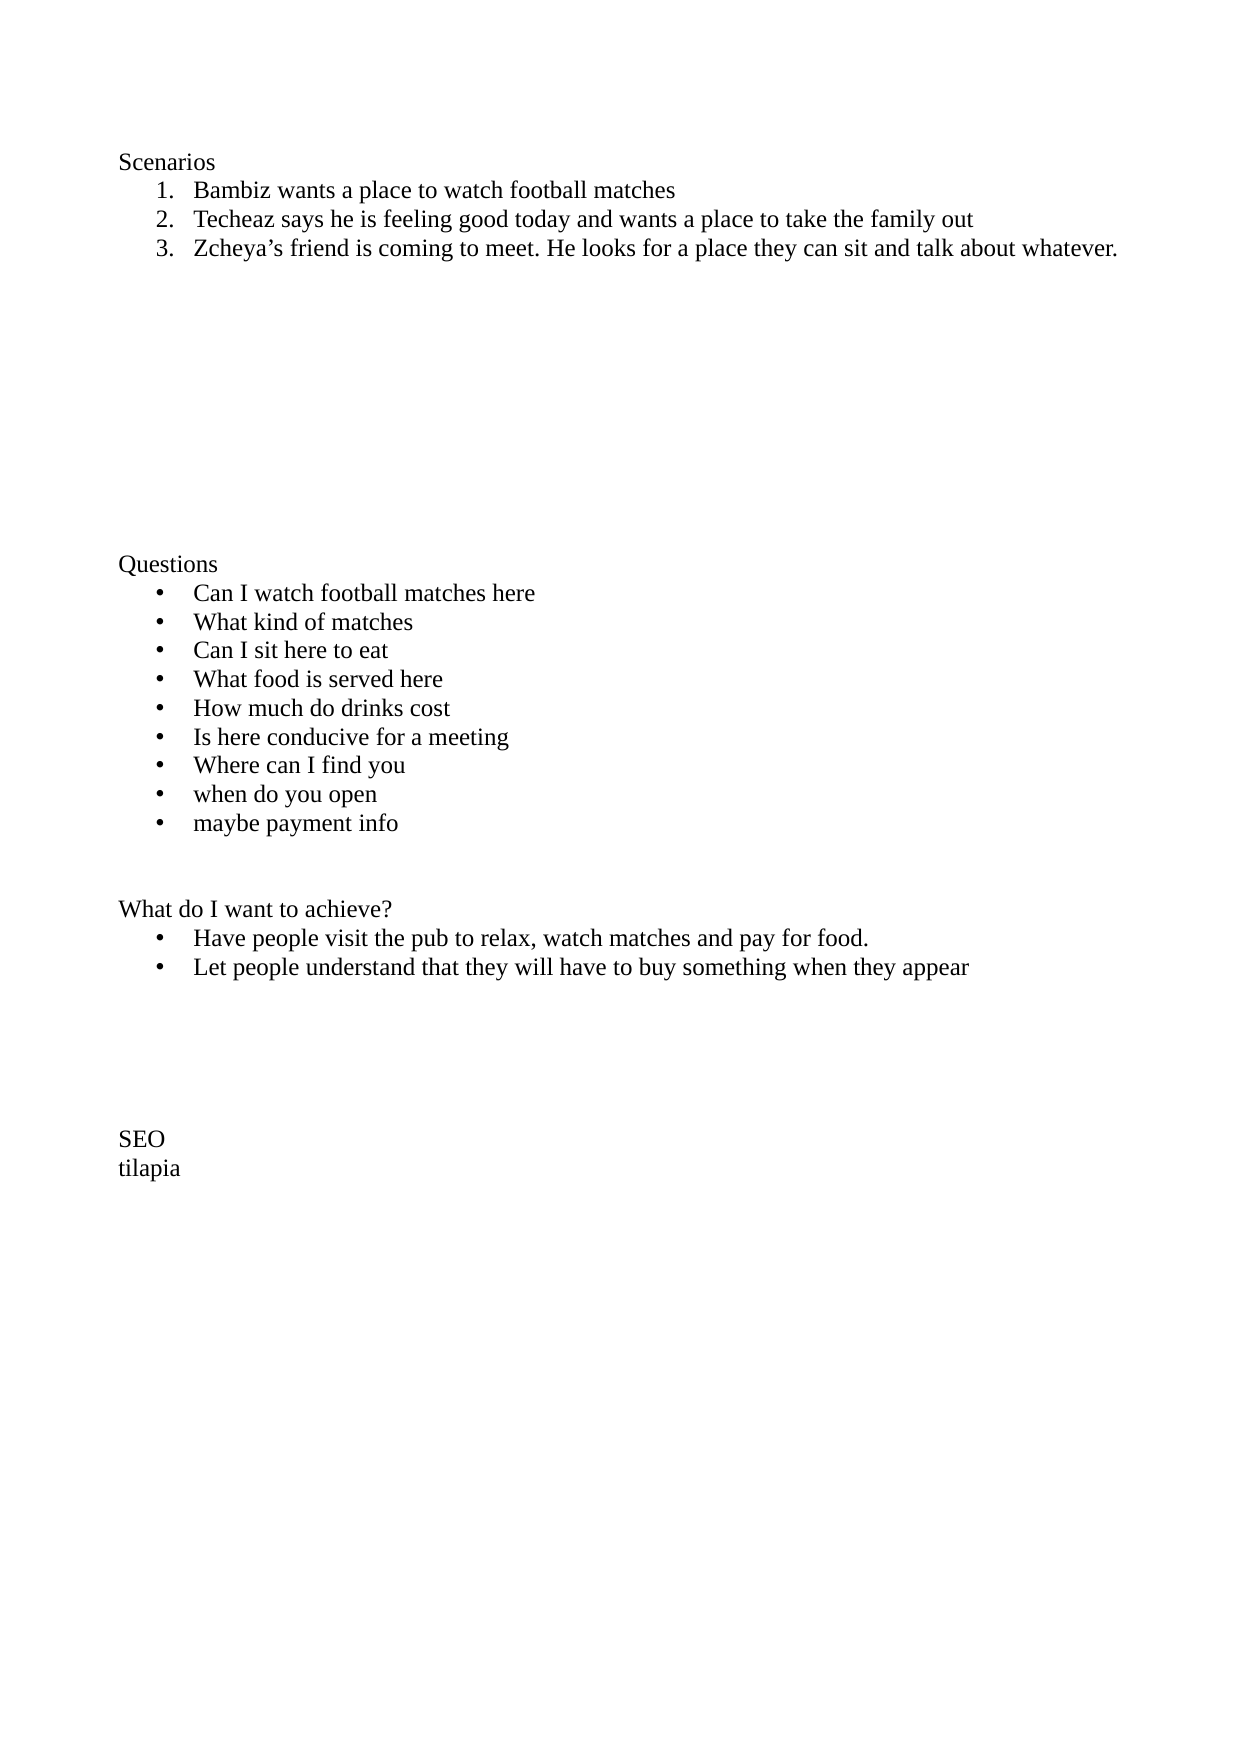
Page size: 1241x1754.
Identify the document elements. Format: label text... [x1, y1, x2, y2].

list Can I sit here to eat [156, 636, 1122, 664]
list Techeaz says he is feeling good today and wants a place to take the family out [156, 204, 1122, 233]
list Is here conducive for a meeting [156, 722, 1122, 751]
list maybe payment info [156, 808, 1122, 837]
list How much do drinks cost [156, 693, 1122, 722]
text Questions [118, 549, 1122, 578]
list Bambiz wants a place to watch football matches [156, 176, 1122, 204]
text What do I want to achieve? [118, 894, 1122, 923]
list when do you open [156, 779, 1122, 808]
list Where can I find you [156, 751, 1122, 779]
list Let people understand that they will have to buy something when they appear [156, 952, 1122, 981]
list What food is served here [156, 664, 1122, 693]
text Scenarios [118, 147, 1122, 176]
list What kind of matches [156, 607, 1122, 636]
list Have people visit the pub to relax, watch matches and pay for food. [156, 923, 1122, 952]
text SEO [118, 1124, 1122, 1153]
list Zcheya’s friend is coming to meet. He looks for a place they can sit and talk about whatever. [156, 233, 1122, 262]
text tilapia [118, 1153, 1122, 1182]
list Can I watch football matches here [156, 578, 1122, 607]
